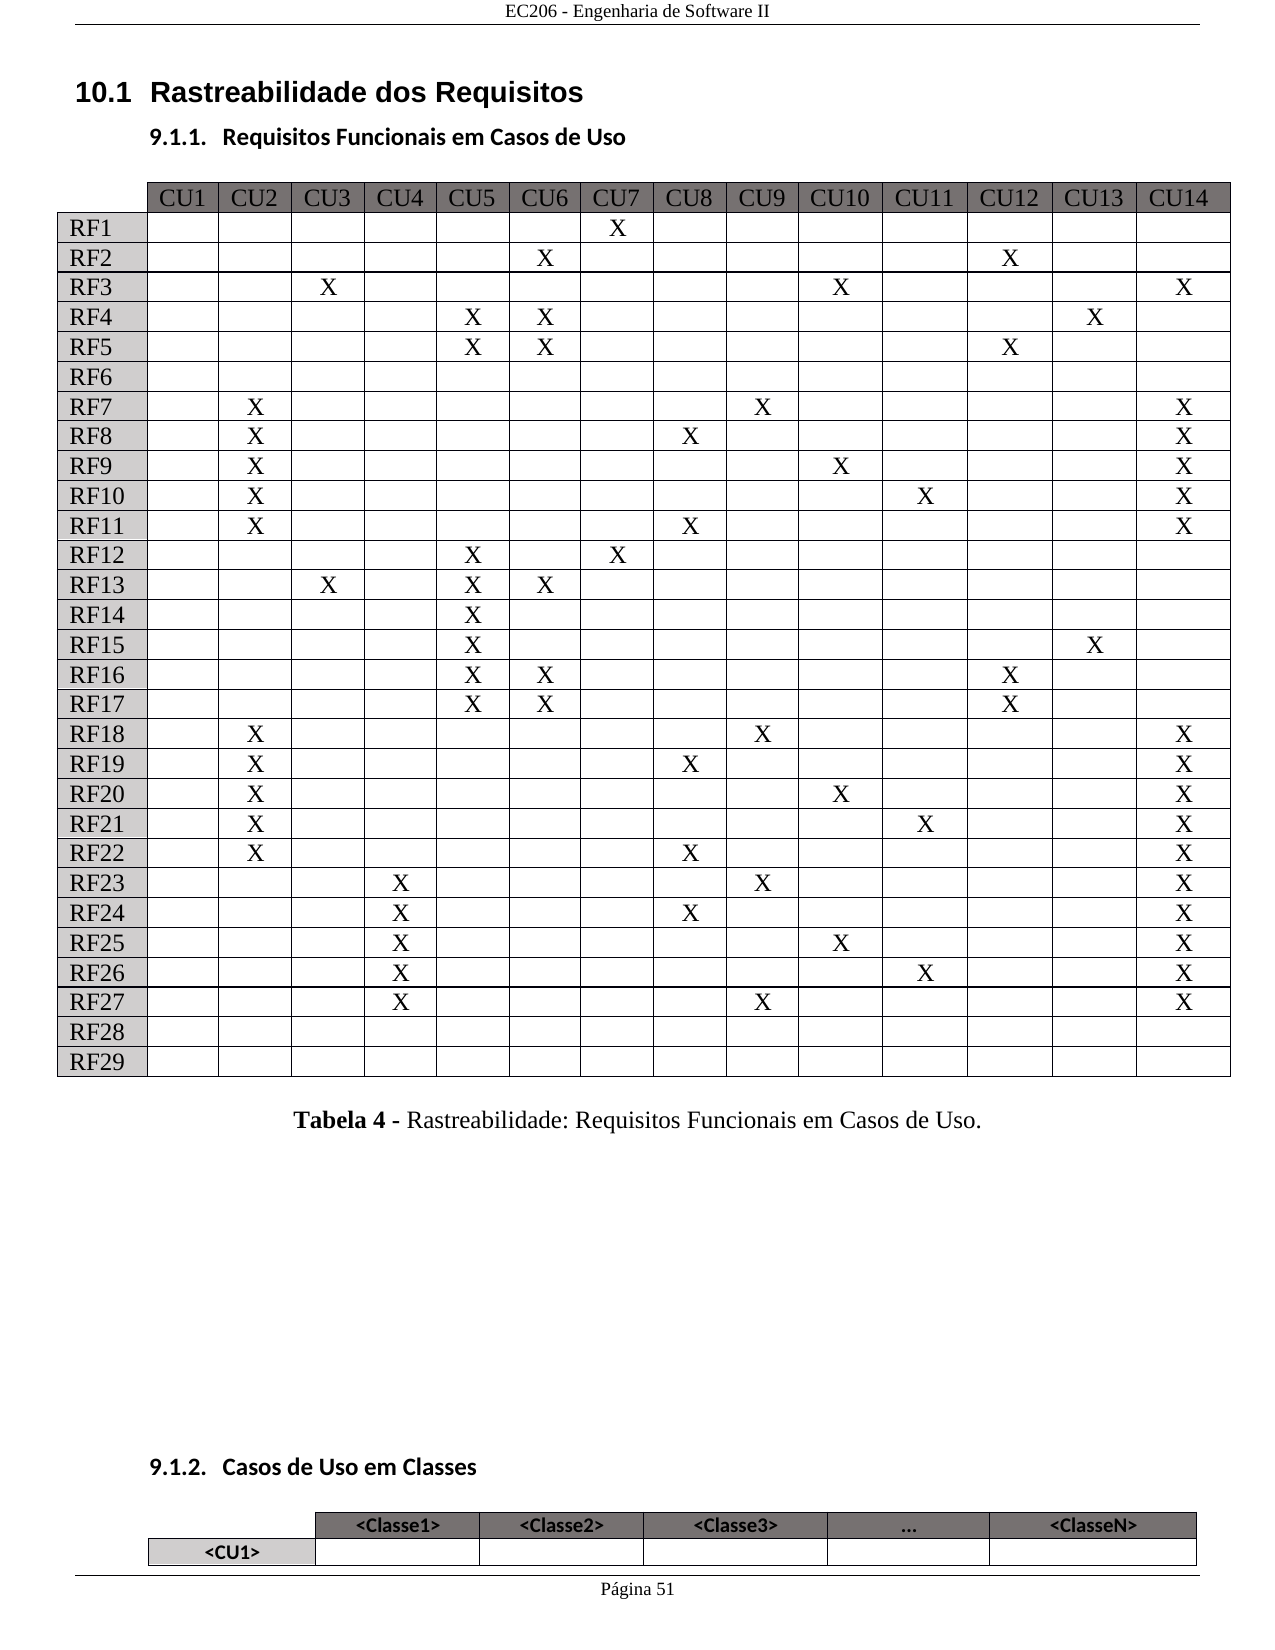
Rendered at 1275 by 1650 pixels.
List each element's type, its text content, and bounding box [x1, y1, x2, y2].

table_cell [883, 839, 967, 867]
table_cell RF6 [58, 362, 147, 391]
table_cell [581, 839, 653, 867]
table_cell [1137, 660, 1230, 688]
table_cell [148, 451, 218, 480]
table_cell [727, 451, 798, 480]
table_cell [219, 570, 291, 599]
table_cell X [883, 481, 967, 510]
table_cell [727, 213, 798, 242]
subtitle Rastreabilidade dos Requisitos [75, 75, 1200, 108]
table_cell X [727, 719, 798, 748]
table_cell [799, 749, 882, 778]
table_cell [968, 511, 1052, 539]
table_cell [148, 749, 218, 778]
table_cell [799, 570, 882, 599]
table_cell [1053, 243, 1136, 271]
table_cell [654, 660, 726, 688]
table_cell [219, 898, 291, 927]
table_cell [581, 958, 653, 986]
table_cell X [1137, 898, 1230, 927]
table_cell RF15 [58, 630, 147, 659]
table_cell [727, 660, 798, 688]
table_cell [219, 690, 291, 718]
table_cell X [219, 421, 291, 450]
table_cell [510, 928, 580, 957]
table_cell [727, 421, 798, 450]
table_cell [883, 660, 967, 688]
table_cell X [581, 541, 653, 569]
table_cell RF4 [58, 302, 147, 331]
table_cell [1053, 809, 1136, 837]
table_cell [148, 213, 218, 242]
table_cell [968, 362, 1052, 391]
table_cell [365, 362, 436, 391]
table_cell X [1137, 481, 1230, 510]
table_cell X [510, 570, 580, 599]
table_header CU10 [799, 183, 882, 212]
table_cell X [654, 839, 726, 867]
table_cell [1137, 541, 1230, 569]
table_cell [654, 213, 726, 242]
table_cell [365, 600, 436, 629]
table_cell [1137, 1047, 1230, 1076]
table_cell RF3 [58, 273, 147, 301]
table_cell RF5 [58, 332, 147, 361]
table_cell [437, 898, 509, 927]
table_cell [968, 809, 1052, 837]
table_cell [510, 451, 580, 480]
table_cell [510, 273, 580, 301]
table_cell X [1137, 749, 1230, 778]
table_cell [219, 243, 291, 271]
table_cell RF27 [58, 988, 147, 1016]
table_cell [292, 511, 364, 539]
table_cell [1053, 481, 1136, 510]
table_cell [1053, 541, 1136, 569]
table_header ... [828, 1513, 989, 1538]
table_cell X [654, 421, 726, 450]
table_cell [219, 332, 291, 361]
table_cell [883, 302, 967, 331]
table_cell [727, 243, 798, 271]
table_cell [654, 690, 726, 718]
table_cell X [799, 928, 882, 957]
table_cell [148, 511, 218, 539]
table_cell [883, 511, 967, 539]
table_cell [365, 1047, 436, 1076]
table_cell X [219, 809, 291, 837]
table_cell RF22 [58, 839, 147, 867]
table_cell [581, 749, 653, 778]
table_cell X [1137, 779, 1230, 808]
table_cell [654, 392, 726, 420]
table_cell [968, 868, 1052, 897]
table_cell [883, 928, 967, 957]
table_cell [883, 213, 967, 242]
table_cell [799, 988, 882, 1016]
table_cell [968, 392, 1052, 420]
table_cell [292, 213, 364, 242]
table_cell [1053, 273, 1136, 301]
table_cell [581, 1017, 653, 1046]
table_cell [799, 600, 882, 629]
table_cell [219, 1047, 291, 1076]
table_cell X [1137, 451, 1230, 480]
table_cell [365, 511, 436, 539]
table_cell [654, 302, 726, 331]
table_cell [510, 1047, 580, 1076]
table_cell [581, 898, 653, 927]
table_cell [292, 421, 364, 450]
table_cell RF8 [58, 421, 147, 450]
table_cell [654, 719, 726, 748]
table_cell [510, 958, 580, 986]
table_cell [968, 719, 1052, 748]
table_cell [437, 451, 509, 480]
table_cell [365, 273, 436, 301]
table_cell X [799, 451, 882, 480]
table_cell [883, 749, 967, 778]
table_cell [148, 660, 218, 688]
table_cell [1053, 690, 1136, 718]
text Tabela 4 - Rastreabilidade: Requisitos Funcionais em Casos de Uso. [75, 1106, 1200, 1134]
table_cell X [727, 868, 798, 897]
table_cell X [1137, 928, 1230, 957]
table_cell X [437, 690, 509, 718]
table_cell [644, 1539, 827, 1564]
table_cell [148, 273, 218, 301]
table_cell [581, 868, 653, 897]
table_cell [437, 1047, 509, 1076]
table_cell [799, 213, 882, 242]
table_cell X [437, 660, 509, 688]
table_cell [654, 988, 726, 1016]
table_cell RF11 [58, 511, 147, 539]
table_cell [148, 1047, 218, 1076]
table_cell X [219, 749, 291, 778]
table_cell RF12 [58, 541, 147, 569]
table_cell X [654, 898, 726, 927]
table_cell [292, 898, 364, 927]
table_cell [581, 302, 653, 331]
table_cell [148, 630, 218, 659]
table_cell [437, 243, 509, 271]
table_cell [883, 273, 967, 301]
table_cell [654, 332, 726, 361]
table_cell X [883, 809, 967, 837]
table_cell [365, 332, 436, 361]
table_cell [968, 749, 1052, 778]
table_cell [968, 570, 1052, 599]
table_cell X [1137, 958, 1230, 986]
table_cell X [219, 481, 291, 510]
table_cell [219, 630, 291, 659]
table_cell [437, 362, 509, 391]
table_cell [365, 660, 436, 688]
table_cell [654, 243, 726, 271]
table_cell [148, 570, 218, 599]
table_cell [799, 541, 882, 569]
table_cell [654, 570, 726, 599]
table_cell [510, 541, 580, 569]
table_cell X [1137, 392, 1230, 420]
table_cell [799, 511, 882, 539]
table_cell [219, 988, 291, 1016]
table_cell X [968, 690, 1052, 718]
table_cell [1053, 898, 1136, 927]
table_cell [968, 541, 1052, 569]
table_cell [727, 1017, 798, 1046]
table_cell X [799, 273, 882, 301]
table_header CU7 [581, 183, 653, 212]
table_cell [510, 630, 580, 659]
table_cell [799, 243, 882, 271]
table_cell X [437, 302, 509, 331]
table_cell RF2 [58, 243, 147, 271]
table_cell [1053, 868, 1136, 897]
table_cell [510, 749, 580, 778]
table_cell RF29 [58, 1047, 147, 1076]
table_cell [727, 302, 798, 331]
table_cell [654, 1047, 726, 1076]
table_cell [727, 630, 798, 659]
table_header <ClasseN> [990, 1513, 1196, 1538]
table_cell [581, 421, 653, 450]
table_cell [1053, 1047, 1136, 1076]
table_cell X [510, 332, 580, 361]
table_cell X [1137, 868, 1230, 897]
table_cell [148, 690, 218, 718]
table_cell [365, 779, 436, 808]
table_cell [799, 630, 882, 659]
table_cell [883, 600, 967, 629]
table_cell [581, 570, 653, 599]
table_cell RF23 [58, 868, 147, 897]
table_cell [365, 481, 436, 510]
table_cell [654, 630, 726, 659]
table_cell [292, 779, 364, 808]
table_cell [148, 600, 218, 629]
table_cell [799, 421, 882, 450]
table_cell [1053, 928, 1136, 957]
table_cell [883, 1047, 967, 1076]
table_cell [148, 809, 218, 837]
table_cell X [365, 898, 436, 927]
table_cell [1137, 570, 1230, 599]
table_cell [883, 541, 967, 569]
table_cell [365, 690, 436, 718]
table_cell [581, 988, 653, 1016]
table_cell X [1137, 719, 1230, 748]
table_cell [365, 243, 436, 271]
table_cell [581, 600, 653, 629]
table_cell RF19 [58, 749, 147, 778]
table_cell X [581, 213, 653, 242]
table_cell [581, 511, 653, 539]
table_cell [365, 630, 436, 659]
table_cell [581, 332, 653, 361]
table_cell [654, 958, 726, 986]
table_cell [727, 690, 798, 718]
table_cell X [510, 690, 580, 718]
table_cell [1137, 690, 1230, 718]
table_cell X [365, 868, 436, 897]
table_cell [365, 1017, 436, 1046]
table_cell X [510, 660, 580, 688]
table_cell [219, 302, 291, 331]
table_cell [968, 839, 1052, 867]
table_cell [292, 332, 364, 361]
table_cell [581, 481, 653, 510]
table_cell [365, 421, 436, 450]
table_cell [654, 362, 726, 391]
table_cell [510, 809, 580, 837]
table_cell [316, 1539, 479, 1564]
table_cell [828, 1539, 989, 1564]
table_cell X [727, 392, 798, 420]
table_header CU2 [219, 183, 291, 212]
table_cell [799, 392, 882, 420]
table_cell [1137, 243, 1230, 271]
table_cell [654, 779, 726, 808]
table_cell [654, 809, 726, 837]
table_cell [883, 421, 967, 450]
table_cell RF9 [58, 451, 147, 480]
table_cell [1053, 958, 1136, 986]
table_cell X [510, 243, 580, 271]
table_cell [581, 690, 653, 718]
table_cell X [437, 630, 509, 659]
table_cell [510, 868, 580, 897]
table_cell [968, 481, 1052, 510]
table_cell [219, 600, 291, 629]
table_cell [883, 898, 967, 927]
table_cell [1053, 779, 1136, 808]
table_cell [1053, 332, 1136, 361]
table_header CU5 [437, 183, 509, 212]
table_cell <CU1> [149, 1539, 315, 1564]
table_cell RF7 [58, 392, 147, 420]
table_cell [1137, 630, 1230, 659]
table_cell [799, 302, 882, 331]
table_cell [581, 809, 653, 837]
table_cell [968, 213, 1052, 242]
table_header CU3 [292, 183, 364, 212]
table_header CU6 [510, 183, 580, 212]
table_cell [148, 779, 218, 808]
table_cell X [437, 570, 509, 599]
table_cell [1137, 332, 1230, 361]
table_cell [148, 868, 218, 897]
table_cell X [654, 511, 726, 539]
table_cell [510, 213, 580, 242]
table_cell [148, 541, 218, 569]
table_cell [727, 1047, 798, 1076]
table_cell [654, 273, 726, 301]
table_cell [292, 690, 364, 718]
table_cell [292, 243, 364, 271]
table_cell [968, 898, 1052, 927]
table_cell [292, 1017, 364, 1046]
table_cell RF14 [58, 600, 147, 629]
table_cell [968, 273, 1052, 301]
table_cell [799, 809, 882, 837]
table_cell [727, 600, 798, 629]
table_cell [968, 988, 1052, 1016]
table_cell [219, 660, 291, 688]
table_cell [799, 958, 882, 986]
table_cell [1053, 988, 1136, 1016]
table_cell [365, 749, 436, 778]
table_cell X [968, 243, 1052, 271]
table_cell [799, 1047, 882, 1076]
table_cell [1137, 600, 1230, 629]
table_cell X [219, 511, 291, 539]
table_cell [365, 541, 436, 569]
table_cell [1053, 1017, 1136, 1046]
table_cell [1053, 749, 1136, 778]
table_cell [727, 839, 798, 867]
table_cell [883, 1017, 967, 1046]
table_header CU9 [727, 183, 798, 212]
table_header CU8 [654, 183, 726, 212]
table_cell [883, 988, 967, 1016]
table_cell [654, 928, 726, 957]
table_cell [1053, 600, 1136, 629]
table_cell [883, 243, 967, 271]
table_cell [148, 1017, 218, 1046]
table_cell [581, 630, 653, 659]
table_cell [219, 213, 291, 242]
table_cell [1053, 392, 1136, 420]
table_cell [968, 1047, 1052, 1076]
table_cell [1053, 421, 1136, 450]
table_cell RF1 [58, 213, 147, 242]
table_cell [727, 332, 798, 361]
table_cell [654, 868, 726, 897]
table_cell X [1137, 839, 1230, 867]
table_cell [727, 749, 798, 778]
table_cell [1053, 570, 1136, 599]
table_header <Classe1> [316, 1513, 479, 1538]
table_cell [510, 898, 580, 927]
table_cell [437, 511, 509, 539]
table_cell [1053, 839, 1136, 867]
table_cell [148, 302, 218, 331]
table_cell [292, 302, 364, 331]
table_cell [581, 392, 653, 420]
table_cell RF28 [58, 1017, 147, 1046]
table_cell [654, 481, 726, 510]
table_cell [148, 392, 218, 420]
table_cell [510, 362, 580, 391]
table_cell [968, 779, 1052, 808]
table_cell [727, 898, 798, 927]
table_cell [365, 719, 436, 748]
table_cell [292, 839, 364, 867]
table_cell [581, 928, 653, 957]
table_cell [883, 868, 967, 897]
table_cell [883, 630, 967, 659]
table_cell [883, 332, 967, 361]
table_cell [437, 392, 509, 420]
table_cell [365, 451, 436, 480]
table_header <Classe2> [480, 1513, 643, 1538]
table_cell X [510, 302, 580, 331]
table_cell [1053, 451, 1136, 480]
table_cell X [1137, 988, 1230, 1016]
table_cell [727, 362, 798, 391]
table_cell [799, 660, 882, 688]
table_cell [968, 451, 1052, 480]
table_cell [148, 928, 218, 957]
table_cell [883, 362, 967, 391]
table_cell RF24 [58, 898, 147, 927]
table_cell [581, 719, 653, 748]
table_header CU14 [1137, 183, 1230, 212]
table_cell [292, 749, 364, 778]
table_cell [581, 273, 653, 301]
table_cell [581, 243, 653, 271]
table_cell [581, 1047, 653, 1076]
table_cell X [219, 719, 291, 748]
table_cell X [1053, 630, 1136, 659]
table_cell [437, 868, 509, 897]
table_cell [727, 928, 798, 957]
table_cell [1137, 213, 1230, 242]
table_cell [510, 511, 580, 539]
table_cell [727, 511, 798, 539]
table_cell [1053, 511, 1136, 539]
table_cell [883, 690, 967, 718]
table_header CU11 [883, 183, 967, 212]
table_cell X [219, 839, 291, 867]
table_cell [219, 928, 291, 957]
table_cell RF10 [58, 481, 147, 510]
table_cell [883, 570, 967, 599]
table_cell [654, 541, 726, 569]
table_cell [292, 809, 364, 837]
table_cell X [437, 600, 509, 629]
table_header CU4 [365, 183, 436, 212]
table_cell [799, 690, 882, 718]
table_cell X [654, 749, 726, 778]
table_header [57, 182, 147, 212]
table_cell [727, 570, 798, 599]
table_cell RF26 [58, 958, 147, 986]
table_cell [148, 362, 218, 391]
table_cell [292, 481, 364, 510]
table_cell [654, 451, 726, 480]
table_cell [968, 630, 1052, 659]
table_header CU1 [148, 183, 218, 212]
table_cell [219, 958, 291, 986]
table_cell [883, 451, 967, 480]
table_cell [968, 421, 1052, 450]
table_cell [510, 1017, 580, 1046]
table_cell [654, 600, 726, 629]
table_cell [148, 898, 218, 927]
table_cell [365, 839, 436, 867]
text 9.1.2. Casos de Uso em Classes [75, 1451, 1200, 1481]
table_cell X [219, 451, 291, 480]
table_cell [581, 779, 653, 808]
table_cell [437, 421, 509, 450]
table_cell [292, 362, 364, 391]
table_cell [727, 779, 798, 808]
table_cell RF13 [58, 570, 147, 599]
table_cell [1137, 362, 1230, 391]
table_cell X [219, 779, 291, 808]
table_cell RF17 [58, 690, 147, 718]
table_cell [1053, 719, 1136, 748]
table_cell [799, 868, 882, 897]
table_cell [727, 273, 798, 301]
table_cell [968, 928, 1052, 957]
table_cell [292, 600, 364, 629]
table_cell X [799, 779, 882, 808]
table_cell [437, 1017, 509, 1046]
table_cell [219, 868, 291, 897]
table_cell [148, 243, 218, 271]
table_cell [654, 1017, 726, 1046]
table_cell X [968, 660, 1052, 688]
table_cell [437, 839, 509, 867]
table_cell [1053, 213, 1136, 242]
table_cell [799, 362, 882, 391]
table_cell [292, 451, 364, 480]
table_header CU13 [1053, 183, 1136, 212]
table_cell X [365, 988, 436, 1016]
table_cell [292, 660, 364, 688]
table_cell [968, 302, 1052, 331]
table_cell [510, 421, 580, 450]
table_cell [437, 719, 509, 748]
table_cell [990, 1539, 1196, 1564]
table_cell [437, 928, 509, 957]
table_cell X [437, 332, 509, 361]
table_header <Classe3> [644, 1513, 827, 1538]
table_cell [510, 839, 580, 867]
table_cell [727, 481, 798, 510]
table_cell [799, 719, 882, 748]
table_cell X [968, 332, 1052, 361]
table_cell [219, 541, 291, 569]
table_cell [148, 988, 218, 1016]
table_cell X [365, 928, 436, 957]
table_cell [968, 600, 1052, 629]
table_cell X [365, 958, 436, 986]
table_cell [292, 868, 364, 897]
table_cell [365, 392, 436, 420]
table_cell RF21 [58, 809, 147, 837]
table_cell [292, 541, 364, 569]
table_cell [292, 392, 364, 420]
table_cell [292, 928, 364, 957]
table_cell [148, 481, 218, 510]
table_cell [365, 213, 436, 242]
table_cell [883, 719, 967, 748]
table_cell RF25 [58, 928, 147, 957]
table_cell X [437, 541, 509, 569]
table_cell [510, 481, 580, 510]
table_cell [581, 660, 653, 688]
table_cell [799, 481, 882, 510]
table_cell [148, 839, 218, 867]
table_cell [968, 1017, 1052, 1046]
table_cell X [292, 273, 364, 301]
table_cell [437, 958, 509, 986]
table_cell X [1137, 809, 1230, 837]
table_cell [1053, 660, 1136, 688]
table_cell [510, 779, 580, 808]
table_cell [292, 958, 364, 986]
table_cell [365, 809, 436, 837]
text 9.1.1. Requisitos Funcionais em Casos de Uso [149, 121, 1200, 152]
table_cell [581, 362, 653, 391]
table_cell [292, 719, 364, 748]
table_cell [437, 809, 509, 837]
table_cell [1053, 362, 1136, 391]
table_cell X [883, 958, 967, 986]
table_cell [437, 988, 509, 1016]
table_cell [727, 958, 798, 986]
table_cell [365, 302, 436, 331]
table_cell [1137, 1017, 1230, 1046]
table_cell [510, 988, 580, 1016]
table_cell X [1053, 302, 1136, 331]
table_cell [219, 1017, 291, 1046]
table_cell X [292, 570, 364, 599]
table_cell RF20 [58, 779, 147, 808]
table_cell [1137, 302, 1230, 331]
table_header [148, 1512, 315, 1538]
table_cell [148, 332, 218, 361]
table_header CU12 [968, 183, 1052, 212]
table_cell [799, 332, 882, 361]
table_cell X [727, 988, 798, 1016]
table_cell RF16 [58, 660, 147, 688]
table_cell [727, 541, 798, 569]
table_cell [219, 362, 291, 391]
table_cell [883, 392, 967, 420]
table_cell [883, 779, 967, 808]
table_cell [292, 988, 364, 1016]
table_cell X [1137, 273, 1230, 301]
table_cell [437, 481, 509, 510]
table_cell [510, 392, 580, 420]
table_cell [148, 421, 218, 450]
table_cell [437, 273, 509, 301]
table_cell [437, 749, 509, 778]
table_cell [581, 451, 653, 480]
table_cell [437, 779, 509, 808]
table_cell [480, 1539, 643, 1564]
table_cell [799, 1017, 882, 1046]
table_cell [292, 1047, 364, 1076]
table_cell [148, 958, 218, 986]
table_cell X [1137, 511, 1230, 539]
table_cell RF18 [58, 719, 147, 748]
table_cell [365, 570, 436, 599]
table_cell [727, 809, 798, 837]
table_cell X [219, 392, 291, 420]
table_cell [292, 630, 364, 659]
table_cell [219, 273, 291, 301]
table_cell [510, 719, 580, 748]
table_cell X [1137, 421, 1230, 450]
table_cell [510, 600, 580, 629]
table_cell [968, 958, 1052, 986]
table_cell [799, 898, 882, 927]
table_cell [148, 719, 218, 748]
table_cell [799, 839, 882, 867]
table_cell [437, 213, 509, 242]
